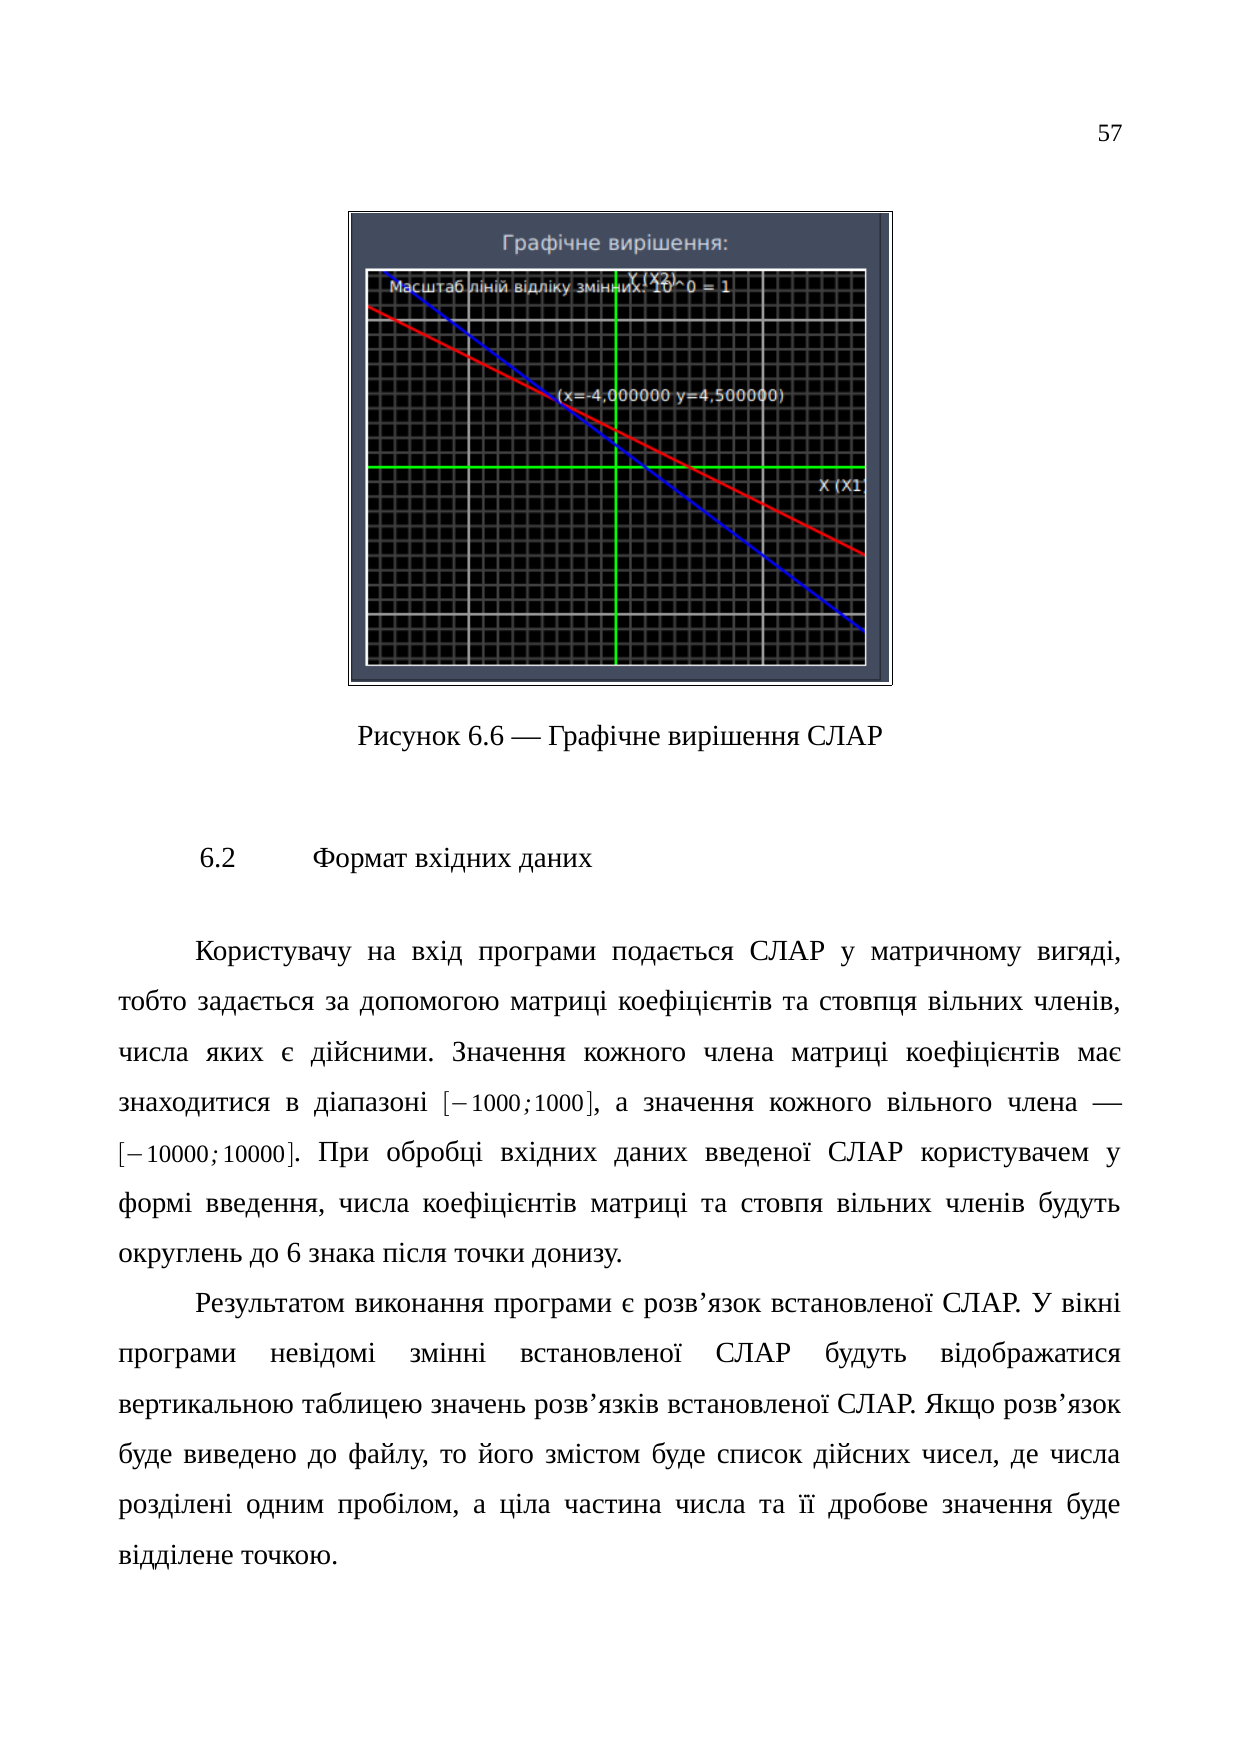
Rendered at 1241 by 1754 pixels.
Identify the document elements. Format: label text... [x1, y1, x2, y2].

picture [351, 213, 889, 682]
text Користувачу на вхід програми подається СЛАР у матричному вигяді, тобто задається за допомогою матриці коефіцієнтів та стовпця вільних членів, числа яких є дійсними. Значення кожного члена матриці коефіцієнтів має знаходитися в діапазоні , а значення кожного вільного члена — . При обробці вхідних даних введеної СЛАР користувачем у формі введення, числа коефіцієнтів матриці та стовпя вільних членів будуть округлень до 6 знака після точки донизу. [118, 933, 1122, 1268]
text Рисунок 6.6 — Графічне вирішення СЛАР [118, 227, 1122, 752]
subtitle Формат вхідних даних [192, 840, 1122, 873]
text Результатом виконання програми є розв’язок встановленої СЛАР. У вікні програми невідомі змінні встановленої СЛАР будуть відображатися вертикальною таблицею значень розв’язків встановленої СЛАР. Якщо розв’язок буде виведено до файлу, то його змістом буде список дійсних чисел, де числа розділені одним пробілом, а ціла частина числа та її дробове значення буде відділене точкою. [118, 1285, 1122, 1570]
